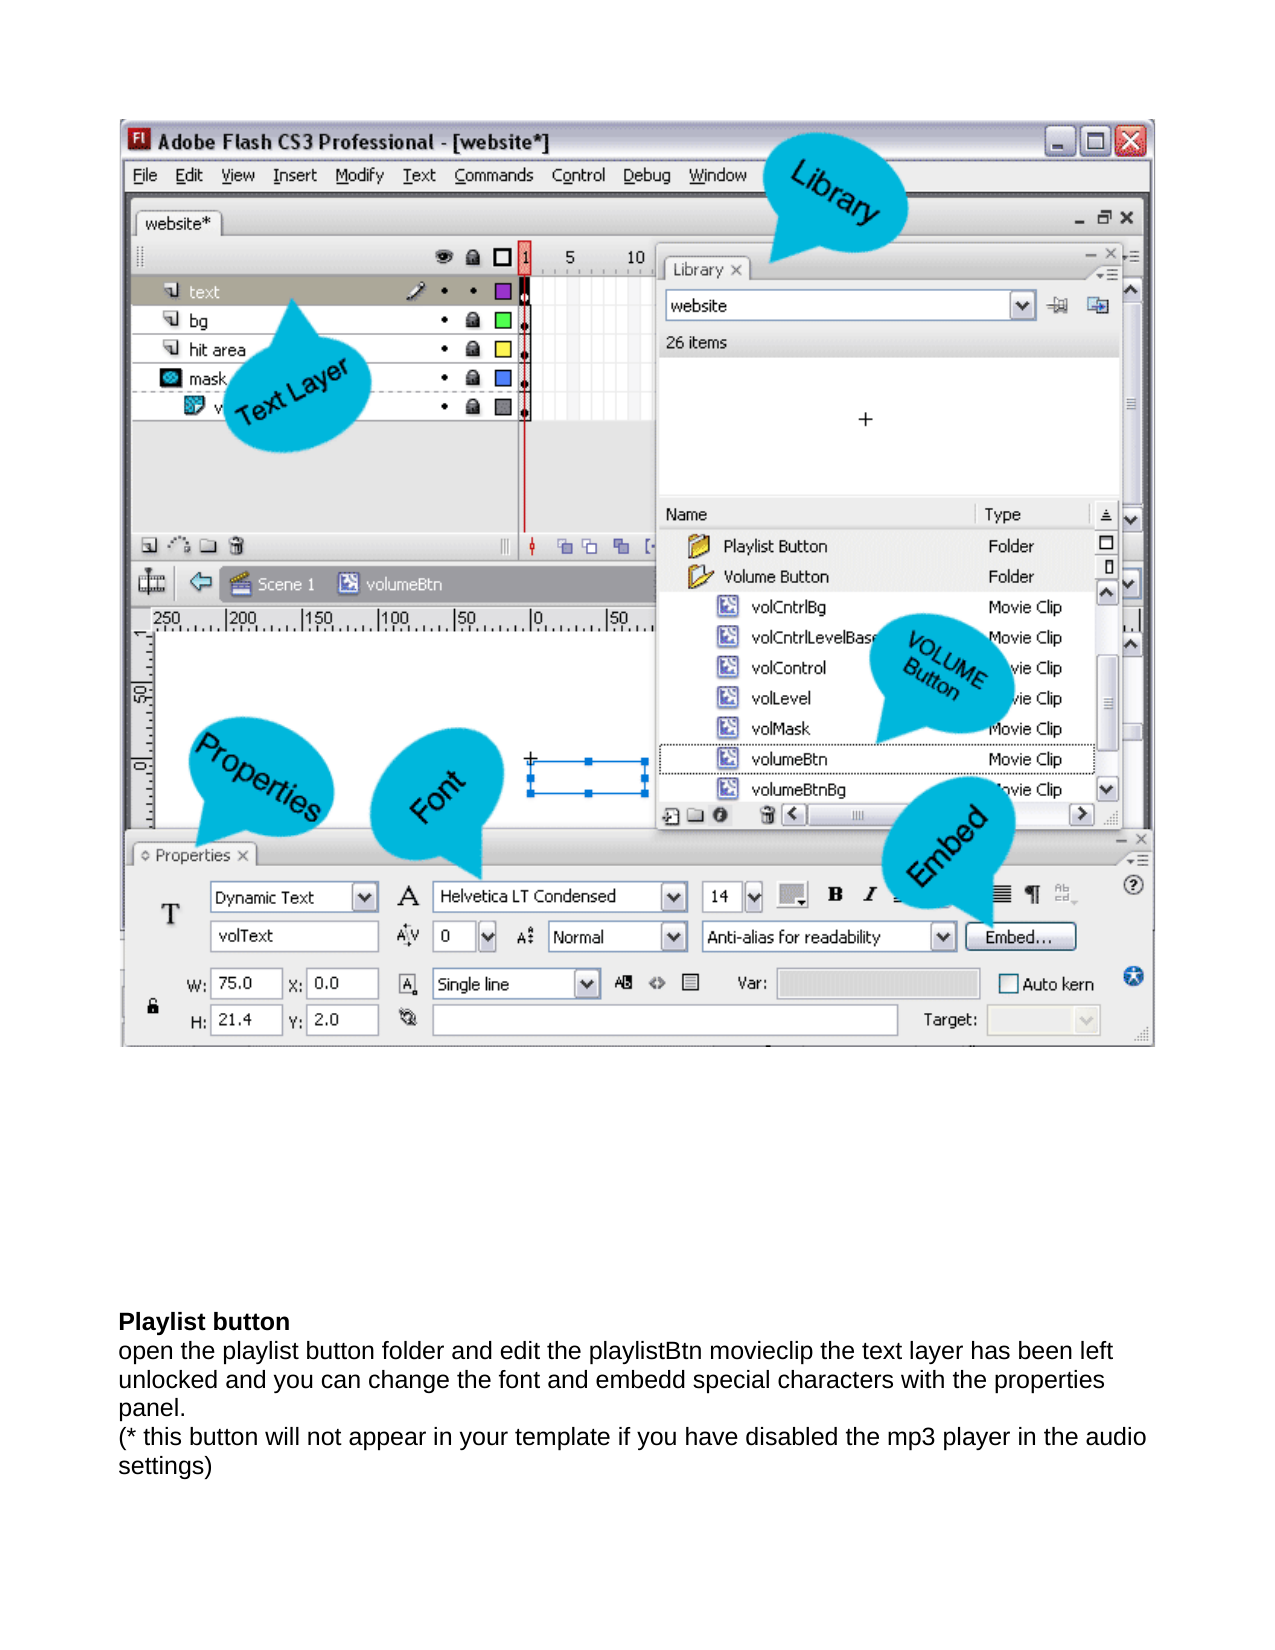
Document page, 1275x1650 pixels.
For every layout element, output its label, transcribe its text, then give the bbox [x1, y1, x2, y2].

text (* this button will not appear in your template if you have disabled the mp3 player in the audio settings) [118, 1422, 1157, 1480]
text open the playlist button folder and edit the playlistBtn movieclip the text layer has been left unlocked and you can change the font and embedd special characters with the properties panel. [118, 1336, 1157, 1422]
text Playlist button [118, 1307, 1157, 1336]
picture [119, 119, 1156, 1047]
